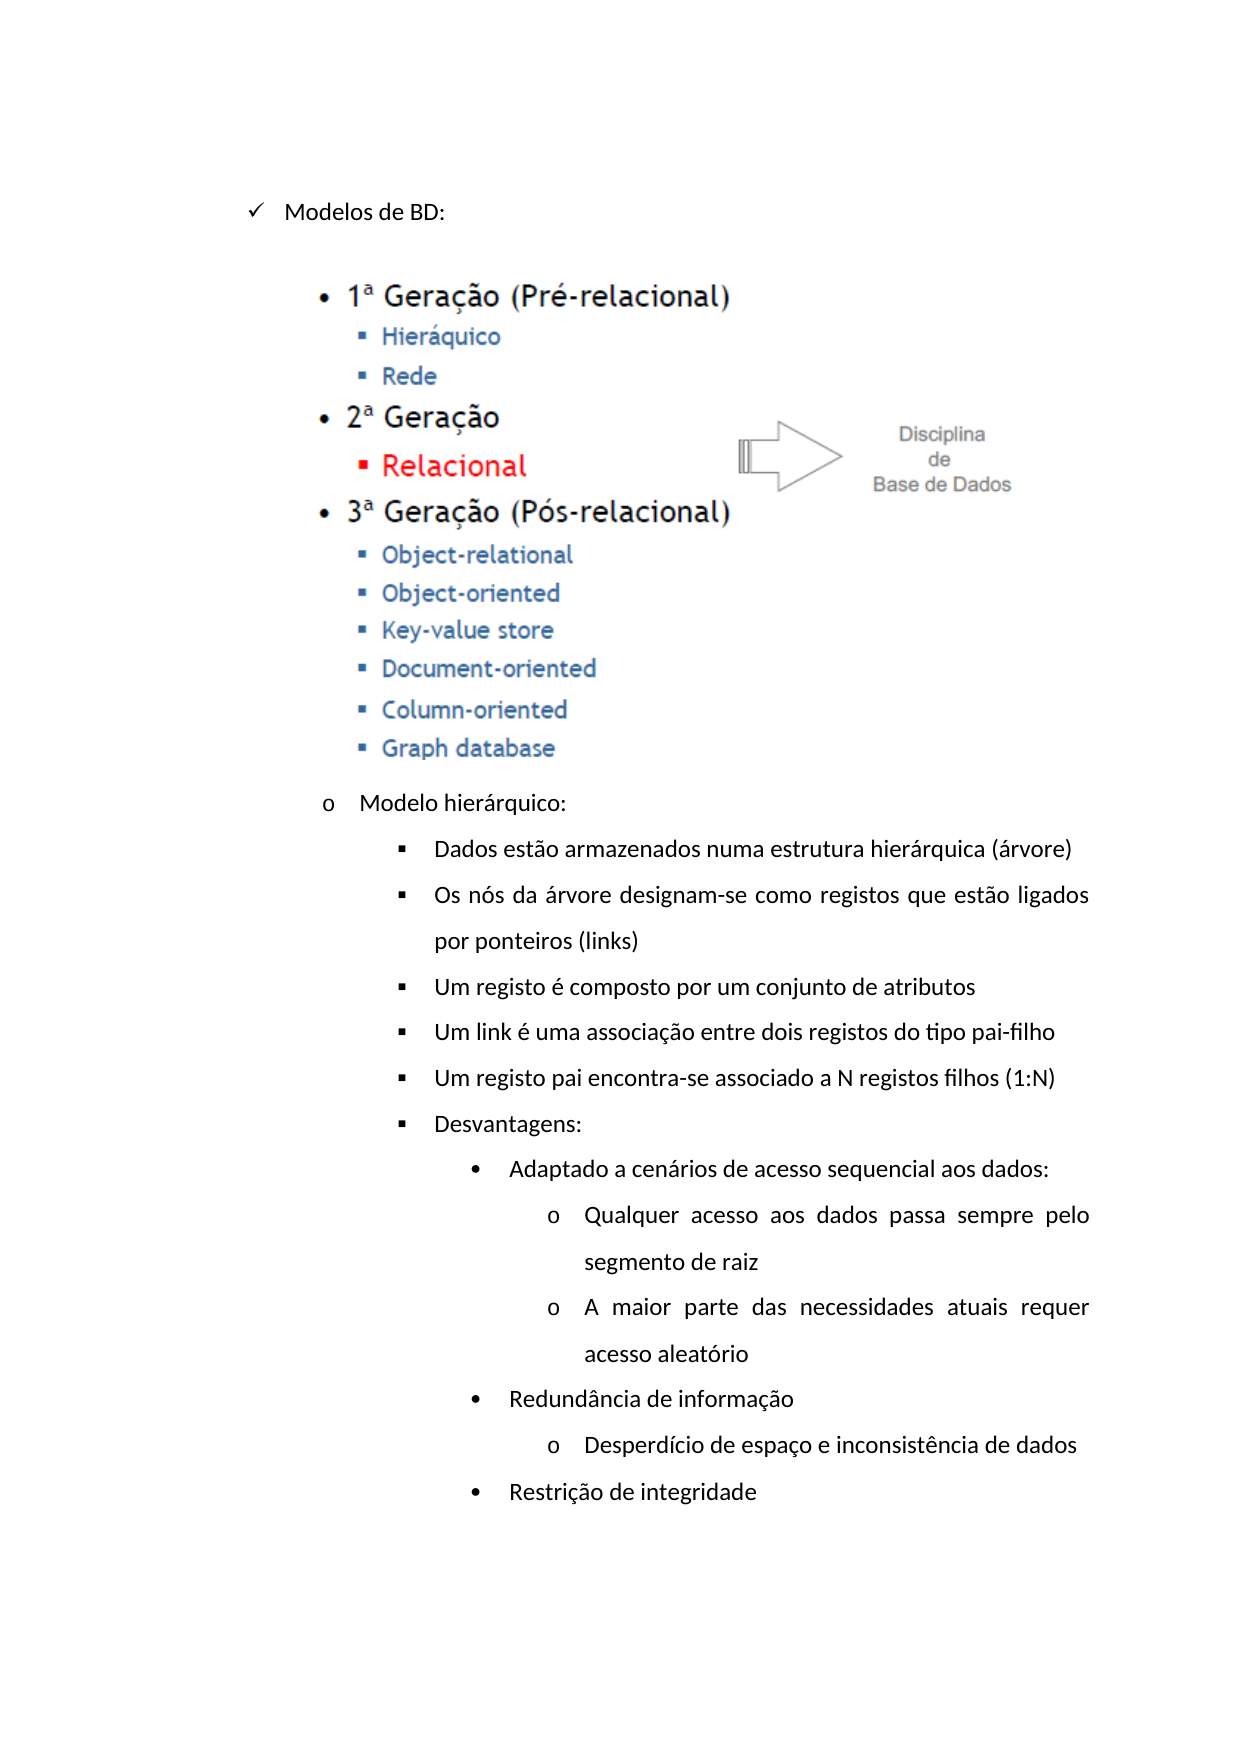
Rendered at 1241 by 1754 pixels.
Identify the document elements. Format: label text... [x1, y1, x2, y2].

list Modelos de BD: [247, 196, 1090, 226]
list Desvantagens: [397, 1108, 1090, 1138]
list Adaptado a cenários de acesso sequencial aos dados: [472, 1154, 1090, 1184]
list Redundância de informação [472, 1383, 1090, 1414]
list Modelo hierárquico: [322, 375, 1090, 818]
list Os nós da árvore designam-se como registos que estão ligados por ponteiros (links) [397, 879, 1090, 956]
list Um registo pai encontra-se associado a N registos filhos (1:N) [397, 1062, 1090, 1093]
list Desperdício de espaço e inconsistência de dados [547, 1429, 1090, 1460]
list Um link é uma associação entre dois registos do tipo pai-filho [397, 1016, 1090, 1047]
list Qualquer acesso aos dados passa sempre pelo segmento de raiz [547, 1199, 1090, 1276]
list A maior parte das necessidades atuais requer acesso aleatório [547, 1291, 1090, 1368]
list Restrição de integridade [472, 1476, 1090, 1506]
list Um registo é composto por um conjunto de atributos [397, 971, 1090, 1001]
list Dados estão armazenados numa estrutura hierárquica (árvore) [397, 833, 1090, 864]
